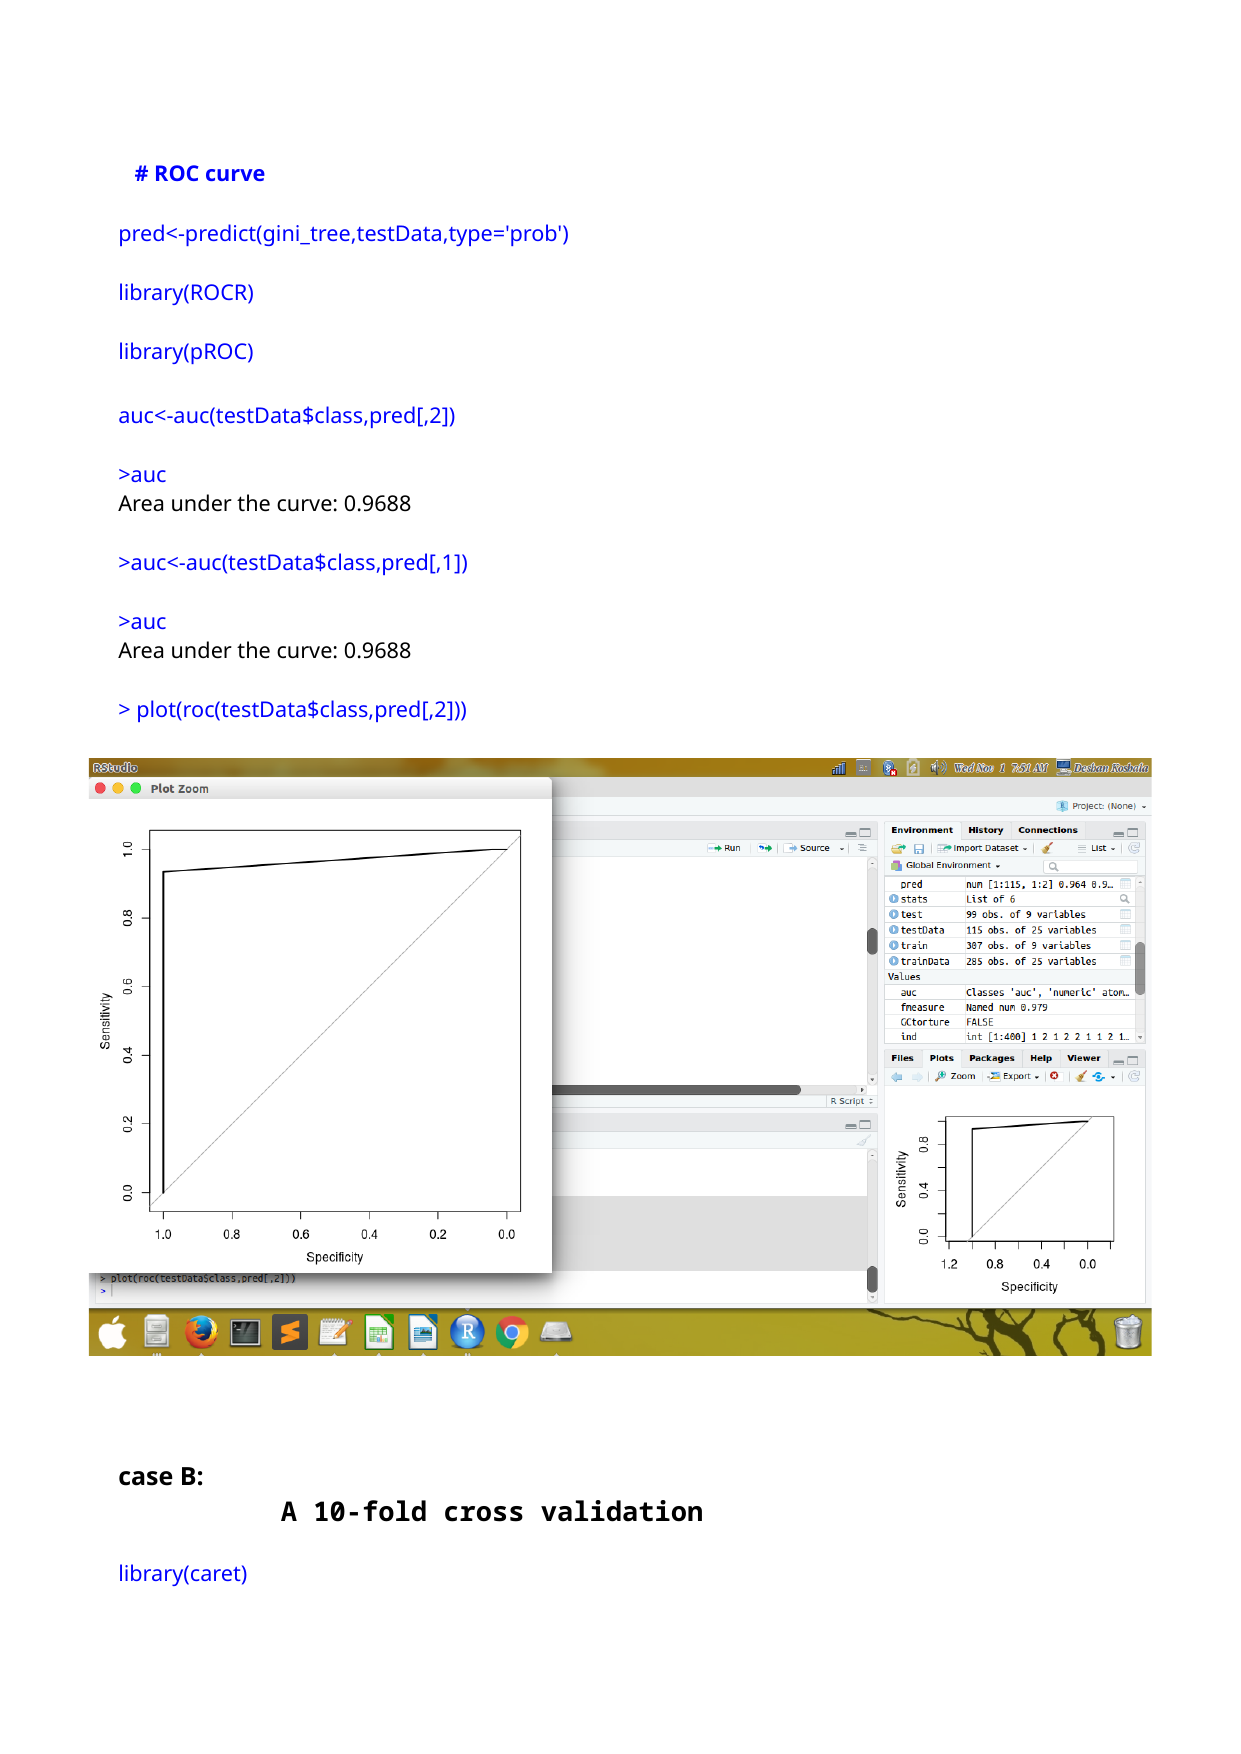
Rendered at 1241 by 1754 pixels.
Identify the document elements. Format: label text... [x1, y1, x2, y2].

text >auc [118, 459, 1122, 488]
text auc<-auc(testData$class,pred[,2]) [118, 400, 1181, 429]
text case B: [118, 1458, 1181, 1492]
text library(pROC) [118, 336, 1181, 366]
text library(ROCR) [118, 277, 1122, 307]
text # ROC curve [118, 152, 1181, 189]
text pred<-predict(gini_tree,testData,type='prob') [118, 218, 1181, 248]
text Area under the curve: 0.9688 [118, 636, 1122, 665]
text >auc [118, 606, 1122, 636]
text >auc<-auc(testData$class,pred[,1]) [118, 547, 1122, 577]
text A 10-fold cross validation [118, 1492, 1181, 1529]
picture [88, 758, 1152, 1356]
text Area under the curve: 0.9688 [118, 488, 1122, 518]
text > plot(roc(testData$class,pred[,2])) [118, 695, 1122, 724]
text library(caret) [118, 1558, 1181, 1588]
